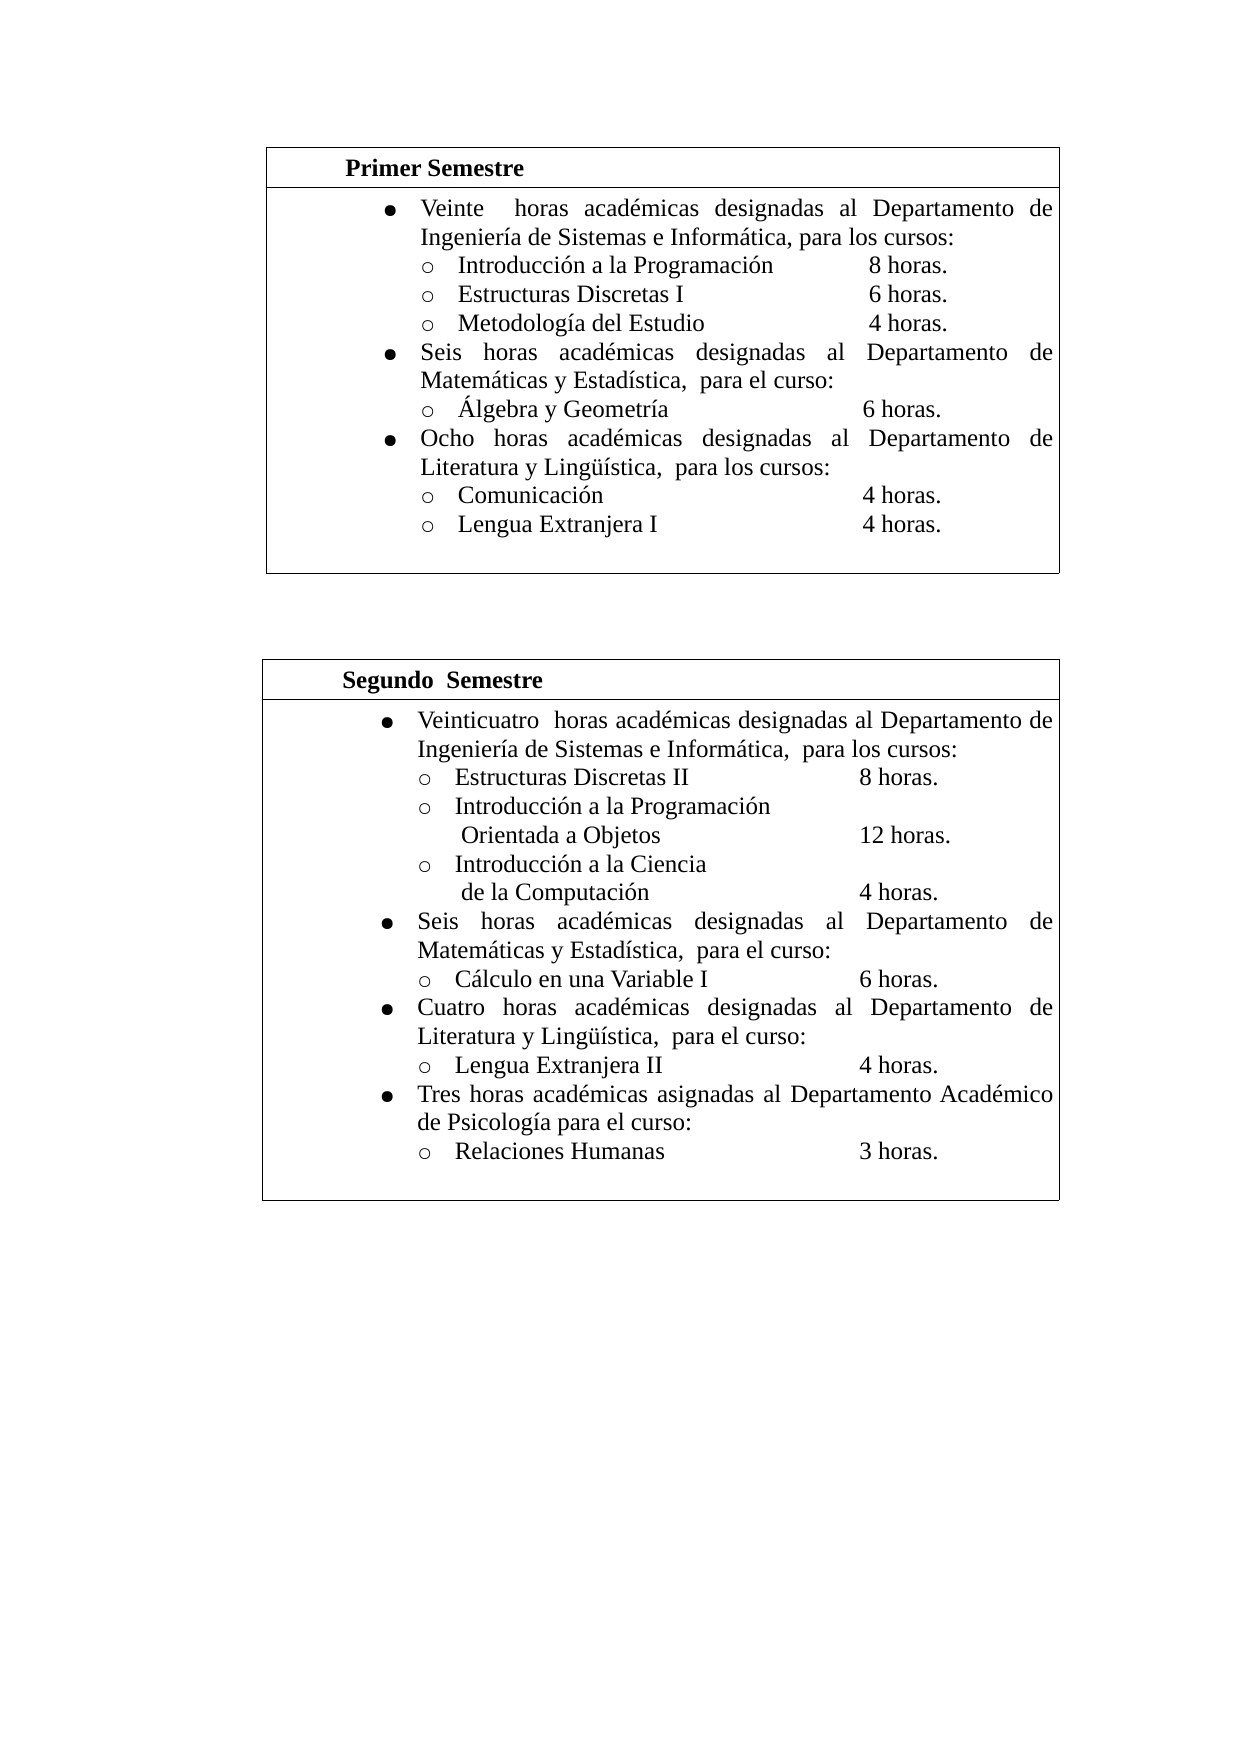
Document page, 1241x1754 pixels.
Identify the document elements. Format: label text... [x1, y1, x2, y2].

table_cell Veinte horas académicas designadas al Departamento de Ingeniería de Sistemas e Informática, para los cursos: Introducción a la Programación 8 horas. Estructuras Discretas I 6 horas. Metodología del Estudio 4 horas. Seis horas académicas designadas al Departamento de Matemáticas y Estadística, para el curso: Álgebra y Geometría 6 horas. Ocho horas académicas designadas al Departamento de Literatura y Lingüística, para los cursos: Comunicación 4 horas. Lengua Extranjera I 4 horas. [267, 188, 1059, 572]
table_header Segundo Semestre [263, 660, 1059, 699]
table_cell Veinticuatro horas académicas designadas al Departamento de Ingeniería de Sistemas e Informática, para los cursos: Estructuras Discretas II 8 horas. Introducción a la Programación Orientada a Objetos 12 horas. Introducción a la Ciencia de la Computación 4 horas. Seis horas académicas designadas al Departamento de Matemáticas y Estadística, para el curso: Cálculo en una Variable I 6 horas. Cuatro horas académicas designadas al Departamento de Literatura y Lingüística, para el curso: Lengua Extranjera II 4 horas. Tres horas académicas asignadas al Departamento Académico de Psicología para el curso: Relaciones Humanas 3 horas. [263, 700, 1059, 1199]
table_header Primer Semestre [267, 148, 1059, 187]
